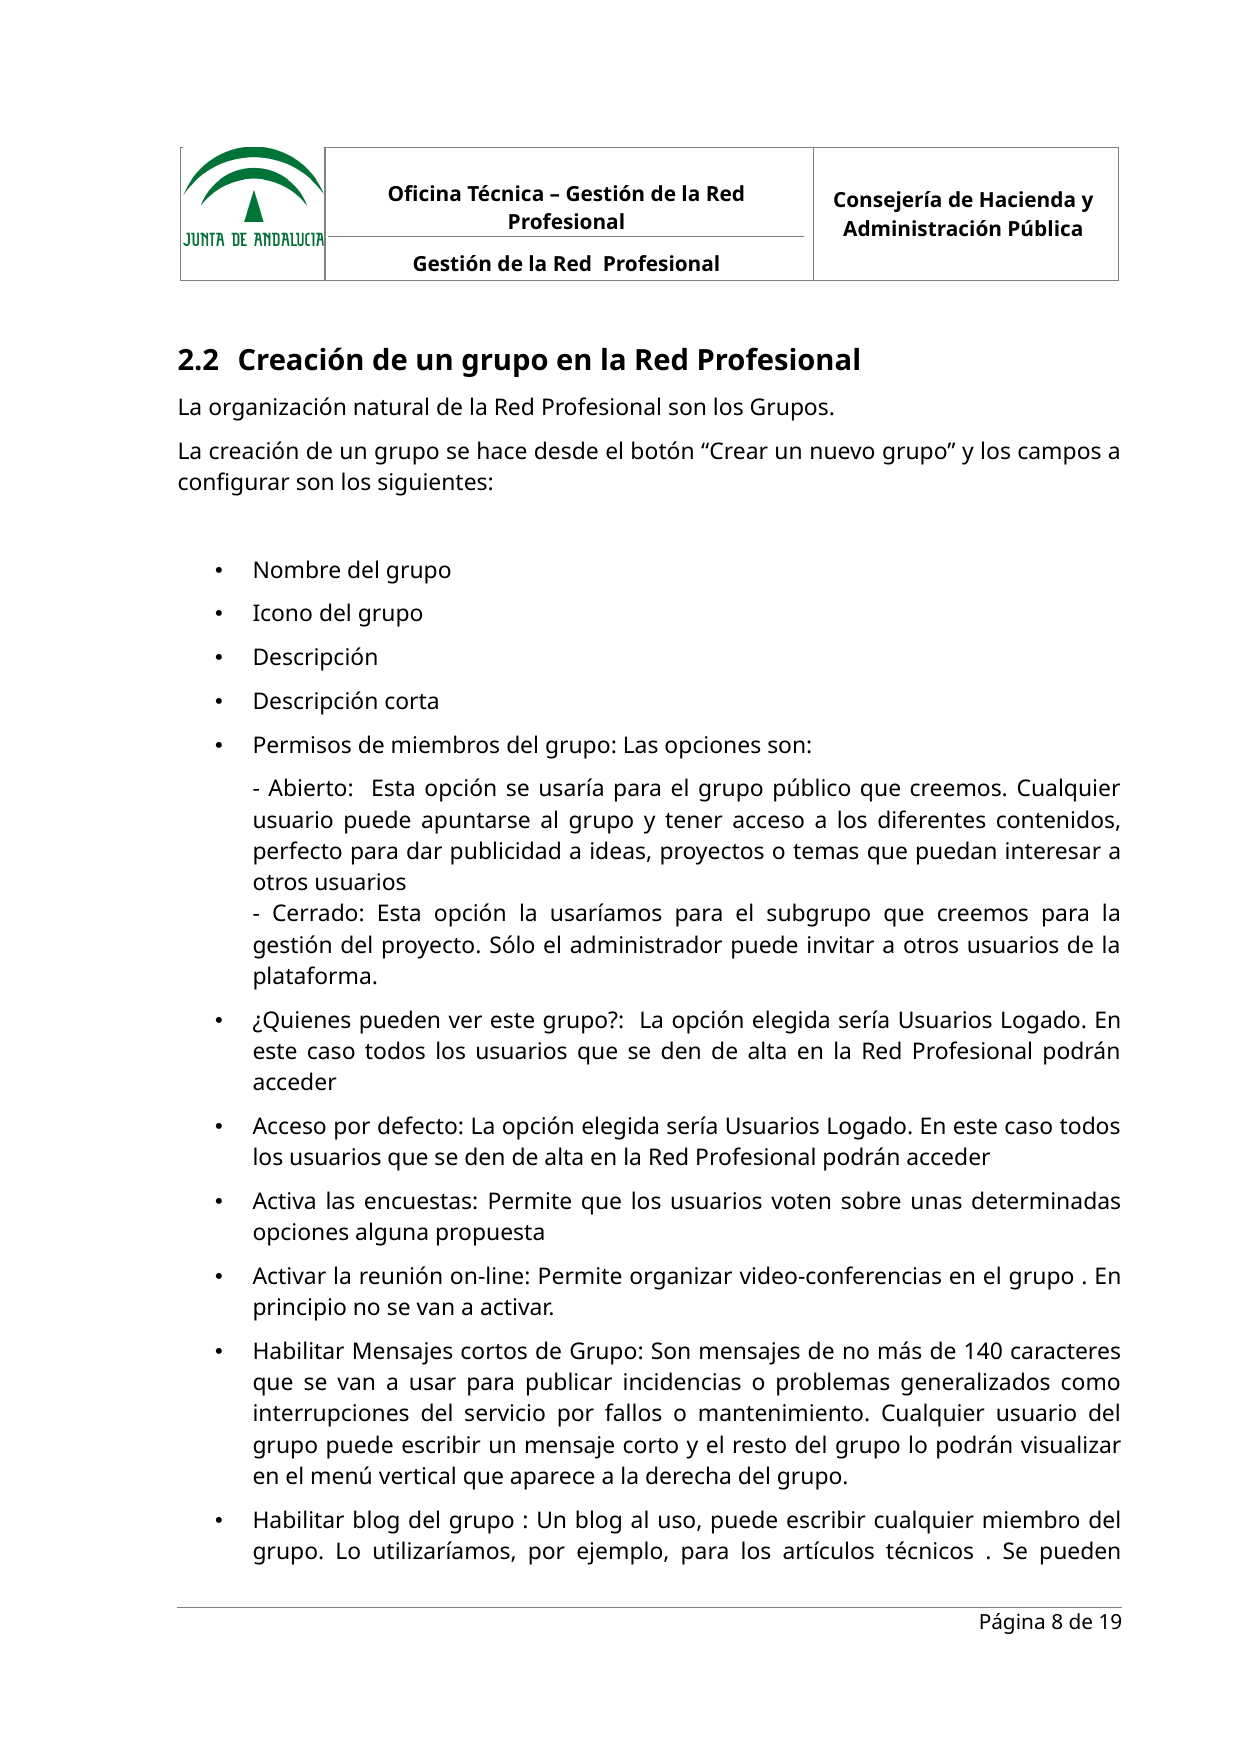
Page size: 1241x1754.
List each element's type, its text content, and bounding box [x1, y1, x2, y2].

list - Abierto: Esta opción se usaría para el grupo público que creemos. Cualquier usuario puede apuntarse al grupo y tener acceso a los diferentes contenidos, perfecto para dar publicidad a ideas, proyectos o temas que puedan interesar a otros usuarios [215, 772, 1122, 897]
list Icono del grupo [215, 597, 1122, 629]
list ¿Quienes pueden ver este grupo?: La opción elegida sería Usuarios Logado. En este caso todos los usuarios que se den de alta en la Red Profesional podrán acceder [215, 1004, 1122, 1097]
list Acceso por defecto: La opción elegida sería Usuarios Logado. En este caso todos los usuarios que se den de alta en la Red Profesional podrán acceder [215, 1110, 1122, 1172]
text La creación de un grupo se hace desde el botón “Crear un nuevo grupo” y los campos a configurar son los siguientes: [177, 435, 1122, 497]
list - Cerrado: Esta opción la usaríamos para el subgrupo que creemos para la gestión del proyecto. Sólo el administrador puede invitar a otros usuarios de la plataforma. [215, 897, 1122, 991]
list Permisos de miembros del grupo: Las opciones son: [215, 729, 1122, 760]
list Descripción [215, 641, 1122, 672]
list Habilitar Mensajes cortos de Grupo: Son mensajes de no más de 140 caracteres que se van a usar para publicar incidencias o problemas generalizados como interrupciones del servicio por fallos o mantenimiento. Cualquier usuario del grupo puede escribir un mensaje corto y el resto del grupo lo podrán visualizar en el menú vertical que aparece a la derecha del grupo. [215, 1335, 1122, 1491]
list Activa las encuestas: Permite que los usuarios voten sobre unas determinadas opciones alguna propuesta [215, 1185, 1122, 1247]
list Descripción corta [215, 685, 1122, 716]
picture [183, 147, 324, 246]
list Nombre del grupo [215, 554, 1122, 585]
text La organización natural de la Red Profesional son los Grupos. [177, 391, 1122, 422]
list Habilitar blog del grupo : Un blog al uso, puede escribir cualquier miembro del grupo. Lo utilizaríamos, por ejemplo, para los artículos técnicos . Se pueden [215, 1504, 1122, 1566]
subtitle Creación de un grupo en la Red Profesional [177, 339, 1122, 379]
list Activar la reunión on-line: Permite organizar video-conferencias en el grupo . En principio no se van a activar. [215, 1260, 1122, 1322]
